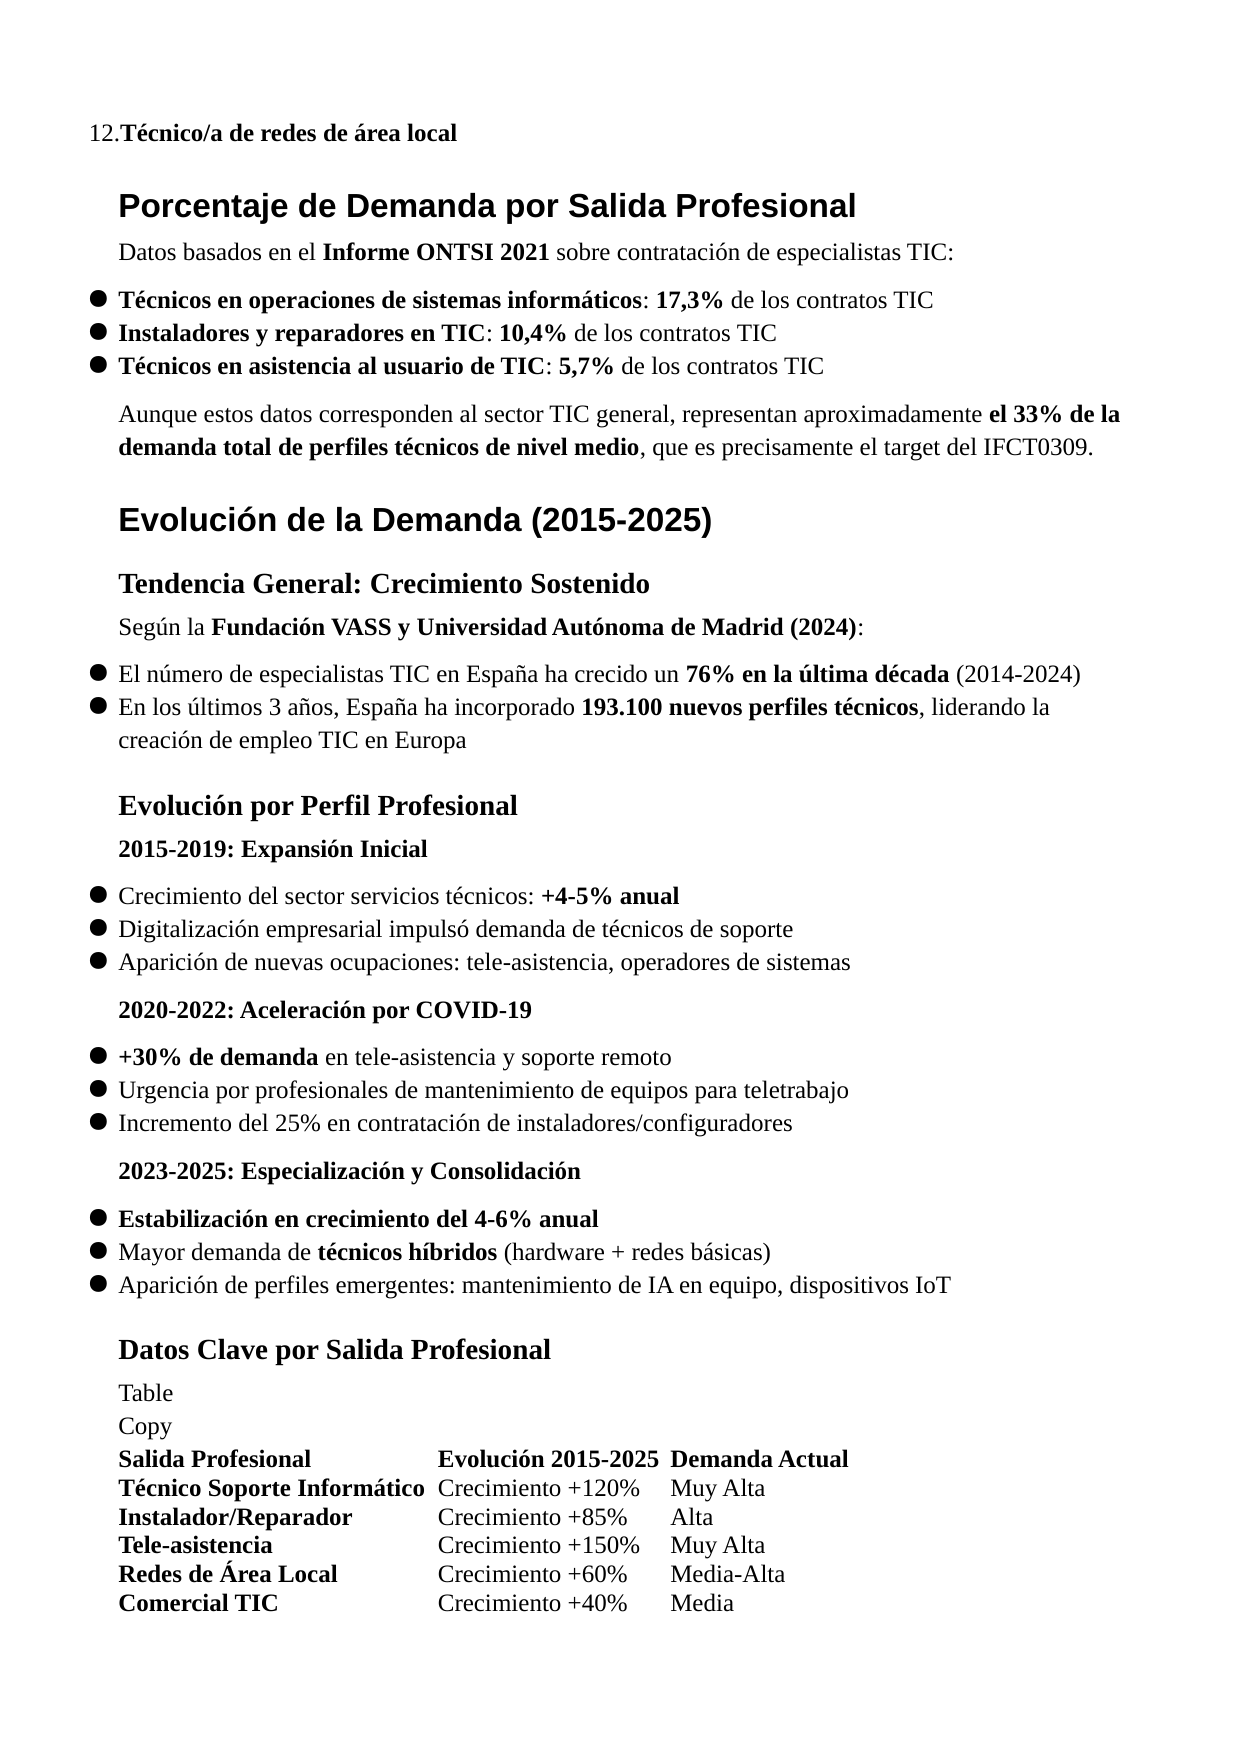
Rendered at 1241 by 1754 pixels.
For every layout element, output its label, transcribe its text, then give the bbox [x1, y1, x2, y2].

table_cell Crecimiento +40% [438, 1588, 670, 1617]
list Mayor demanda de técnicos híbridos (hardware + redes básicas) [118, 1237, 1122, 1266]
text Copy [118, 1411, 1122, 1440]
list Instaladores y reparadores en TIC: 10,4% de los contratos TIC [118, 318, 1122, 347]
text 2015-2019: Expansión Inicial [118, 834, 1122, 862]
list En los últimos 3 años, España ha incorporado 193.100 nuevos perfiles técnicos, liderando la creación de empleo TIC en Europa [118, 692, 1122, 754]
table_cell Alta [670, 1502, 866, 1530]
table_cell Crecimiento +60% [438, 1559, 670, 1588]
text 2023-2025: Especialización y Consolidación [118, 1156, 1122, 1185]
list Aparición de nuevas ocupaciones: tele-asistencia, operadores de sistemas [118, 947, 1122, 976]
subtitle Datos Clave por Salida Profesional [118, 1332, 1122, 1366]
text Aunque estos datos corresponden al sector TIC general, representan aproximadamente el 33% de la demanda total de perfiles técnicos de nivel medio, que es precisamente el target del IFCT0309. [118, 399, 1122, 461]
text Según la Fundación VASS y Universidad Autónoma de Madrid (2024): [118, 612, 1122, 641]
subtitle Evolución por Perfil Profesional [118, 788, 1122, 821]
list Digitalización empresarial impulsó demanda de técnicos de soporte [118, 914, 1122, 943]
list Urgencia por profesionales de mantenimiento de equipos para teletrabajo [118, 1076, 1122, 1104]
table_cell Crecimiento +120% [438, 1473, 670, 1502]
list Incremento del 25% en contratación de instaladores/configuradores [118, 1108, 1122, 1137]
table_cell Instalador/Reparador [118, 1502, 438, 1530]
table_header Evolución 2015-2025 [438, 1444, 670, 1473]
subtitle Porcentaje de Demanda por Salida Profesional [118, 187, 1122, 225]
table_cell Media-Alta [670, 1559, 866, 1588]
table_cell Redes de Área Local [118, 1559, 438, 1588]
table_cell Media [670, 1588, 866, 1617]
table_cell Técnico Soporte Informático [118, 1473, 438, 1502]
list Técnicos en asistencia al usuario de TIC: 5,7% de los contratos TIC [118, 351, 1122, 380]
list El número de especialistas TIC en España ha crecido un 76% en la última década (2014-2024) [118, 659, 1122, 688]
subtitle Evolución de la Demanda (2015-2025) [118, 500, 1122, 539]
table_header Salida Profesional [118, 1444, 438, 1473]
text Datos basados en el Informe ONTSI 2021 sobre contratación de especialistas TIC: [118, 237, 1122, 266]
table_cell Comercial TIC [118, 1588, 438, 1617]
table_cell Crecimiento +85% [438, 1502, 670, 1530]
list Estabilización en crecimiento del 4-6% anual [118, 1204, 1122, 1232]
table_header Demanda Actual [670, 1444, 866, 1473]
text Table [118, 1378, 1106, 1407]
text 2020-2022: Aceleración por COVID-19 [118, 995, 1122, 1024]
list Técnico/a de redes de área local [118, 118, 1122, 147]
table_cell Muy Alta [670, 1473, 866, 1502]
list Técnicos en operaciones de sistemas informáticos: 17,3% de los contratos TIC [118, 285, 1122, 314]
list Crecimiento del sector servicios técnicos: +4-5% anual [118, 881, 1122, 910]
subtitle Tendencia General: Crecimiento Sostenido [118, 566, 1122, 599]
table_cell Tele-asistencia [118, 1530, 438, 1559]
list Aparición de perfiles emergentes: mantenimiento de IA en equipo, dispositivos IoT [118, 1270, 1122, 1298]
table_cell Muy Alta [670, 1530, 866, 1559]
table_cell Crecimiento +150% [438, 1530, 670, 1559]
list +30% de demanda en tele-asistencia y soporte remoto [118, 1042, 1122, 1071]
